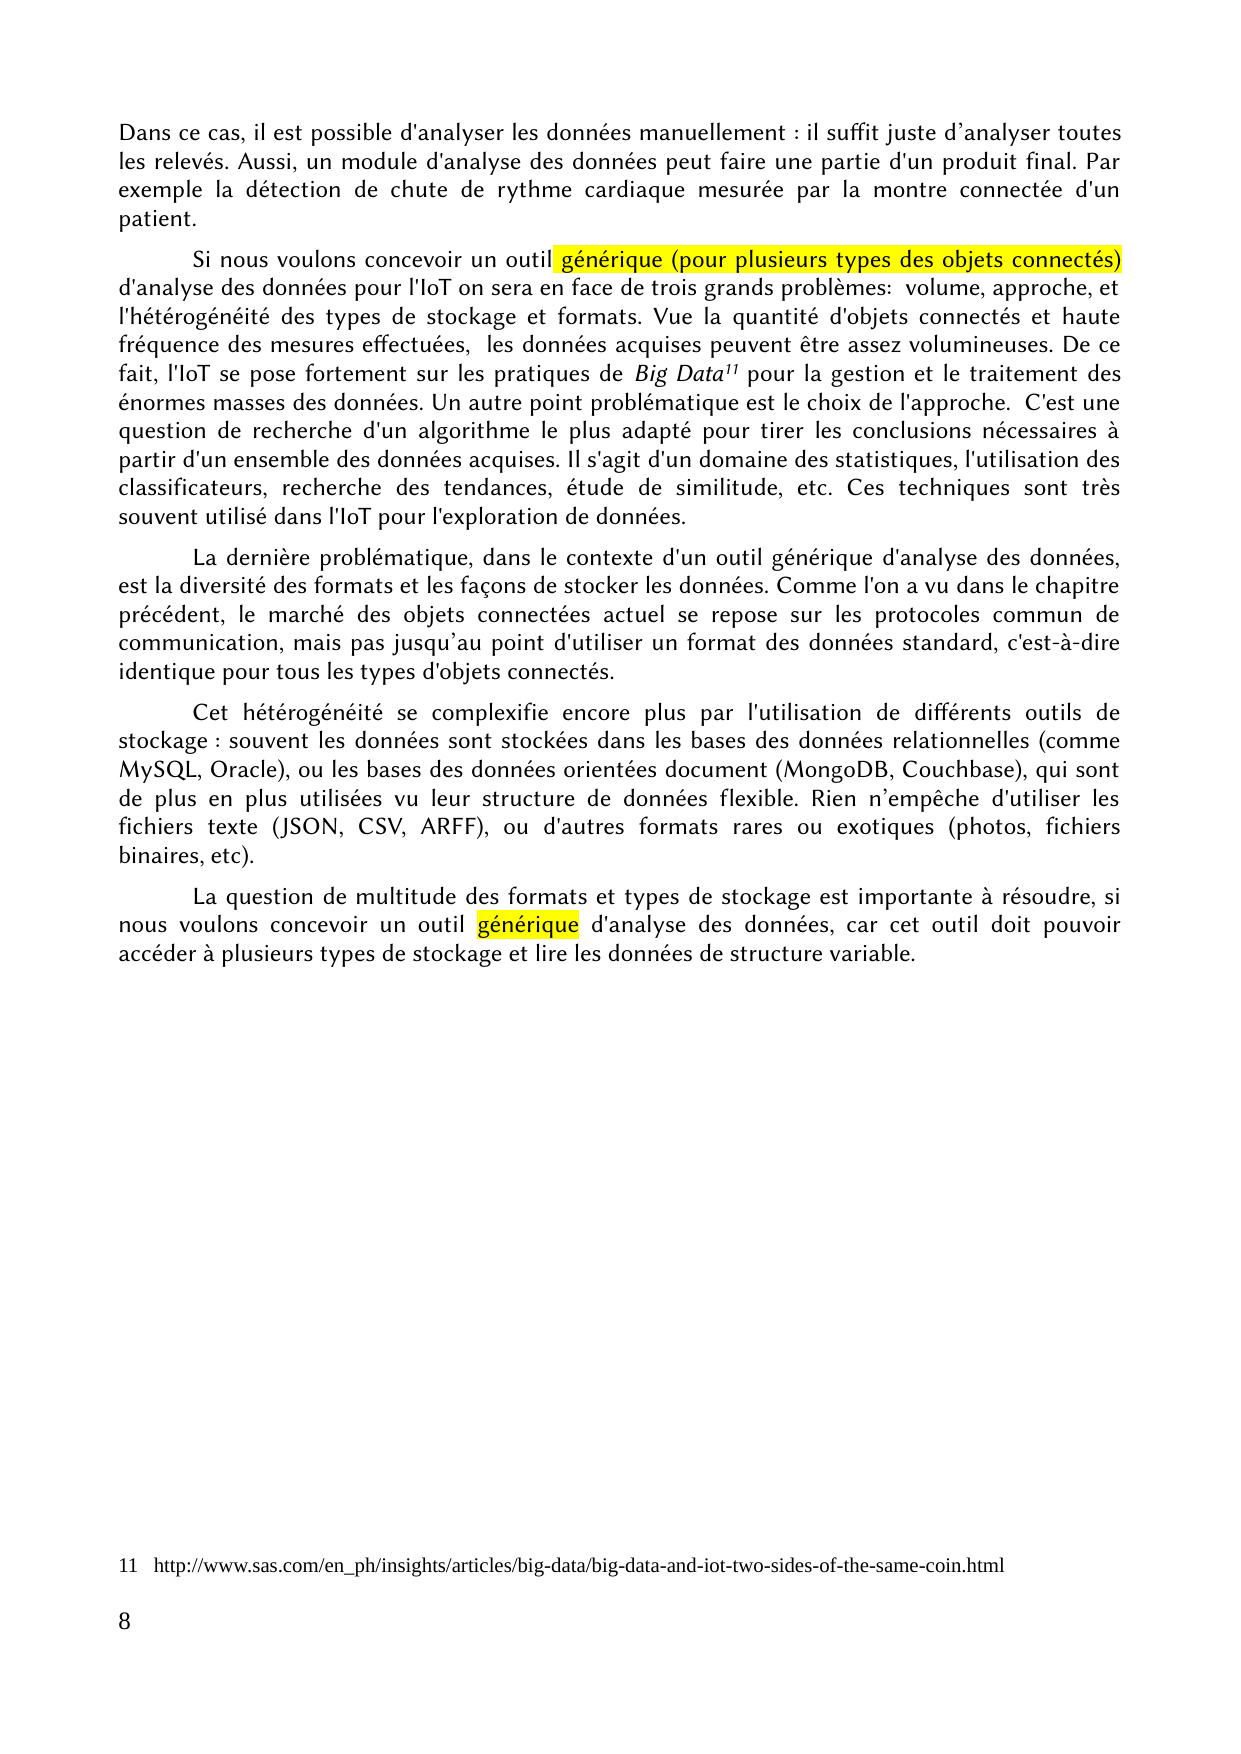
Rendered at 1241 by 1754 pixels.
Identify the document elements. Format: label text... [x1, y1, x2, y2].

text Cet hétérogénéité se complexifie encore plus par l'utilisation de différents outils de stockage : souvent les données sont stockées dans les bases des données relationnelles (comme MySQL, Oracle), ou les bases des données orientées document (MongoDB, Couchbase), qui sont de plus en plus utilisées vu leur structure de données flexible. Rien n’empêche d'utiliser les fichiers texte (JSON, CSV, ARFF), ou d'autres formats rares ou exotiques (photos, fichiers binaires, etc). [118, 698, 1122, 869]
text Dans ce cas, il est possible d'analyser les données manuellement : il suffit juste d’analyser toutes les relevés. Aussi, un module d'analyse des données peut faire une partie d'un produit final. Par exemple la détection de chute de rythme cardiaque mesurée par la montre connectée d'un patient. [118, 118, 1122, 232]
text La dernière problématique, dans le contexte d'un outil générique d'analyse des données, est la diversité des formats et les façons de stocker les données. Comme l'on a vu dans le chapitre précédent, le marché des objets connectées actuel se repose sur les protocoles commun de communication, mais pas jusqu’au point d'utiliser un format des données standard, c'est-à-dire identique pour tous les types d'objets connectés. [118, 543, 1122, 685]
text http://www.sas.com/en_ph/insights/articles/big-data/big-data-and-iot-two-sides-of-the-same-coin.html [118, 1553, 1122, 1577]
text La question de multitude des formats et types de stockage est importante à résoudre, si nous voulons concevoir un outil générique d'analyse des données, car cet outil doit pouvoir accéder à plusieurs types de stockage et lire les données de structure variable. [118, 882, 1122, 967]
text Si nous voulons concevoir un outil générique (pour plusieurs types des objets connectés) d'analyse des données pour l'IoT on sera en face de trois grands problèmes: volume, approche, et l'hétérogénéité des types de stockage et formats. Vue la quantité d'objets connectés et haute fréquence des mesures effectuées, les données acquises peuvent être assez volumineuses. De ce fait, l'IoT se pose fortement sur les pratiques de Big Data pour la gestion et le traitement des énormes masses des données. Un autre point problématique est le choix de l'approche. C'est une question de recherche d'un algorithme le plus adapté pour tirer les conclusions nécessaires à partir d'un ensemble des données acquises. Il s'agit d'un domaine des statistiques, l'utilisation des classificateurs, recherche des tendances, étude de similitude, etc. Ces techniques sont très souvent utilisé dans l'IoT pour l'exploration de données. [118, 245, 1122, 530]
